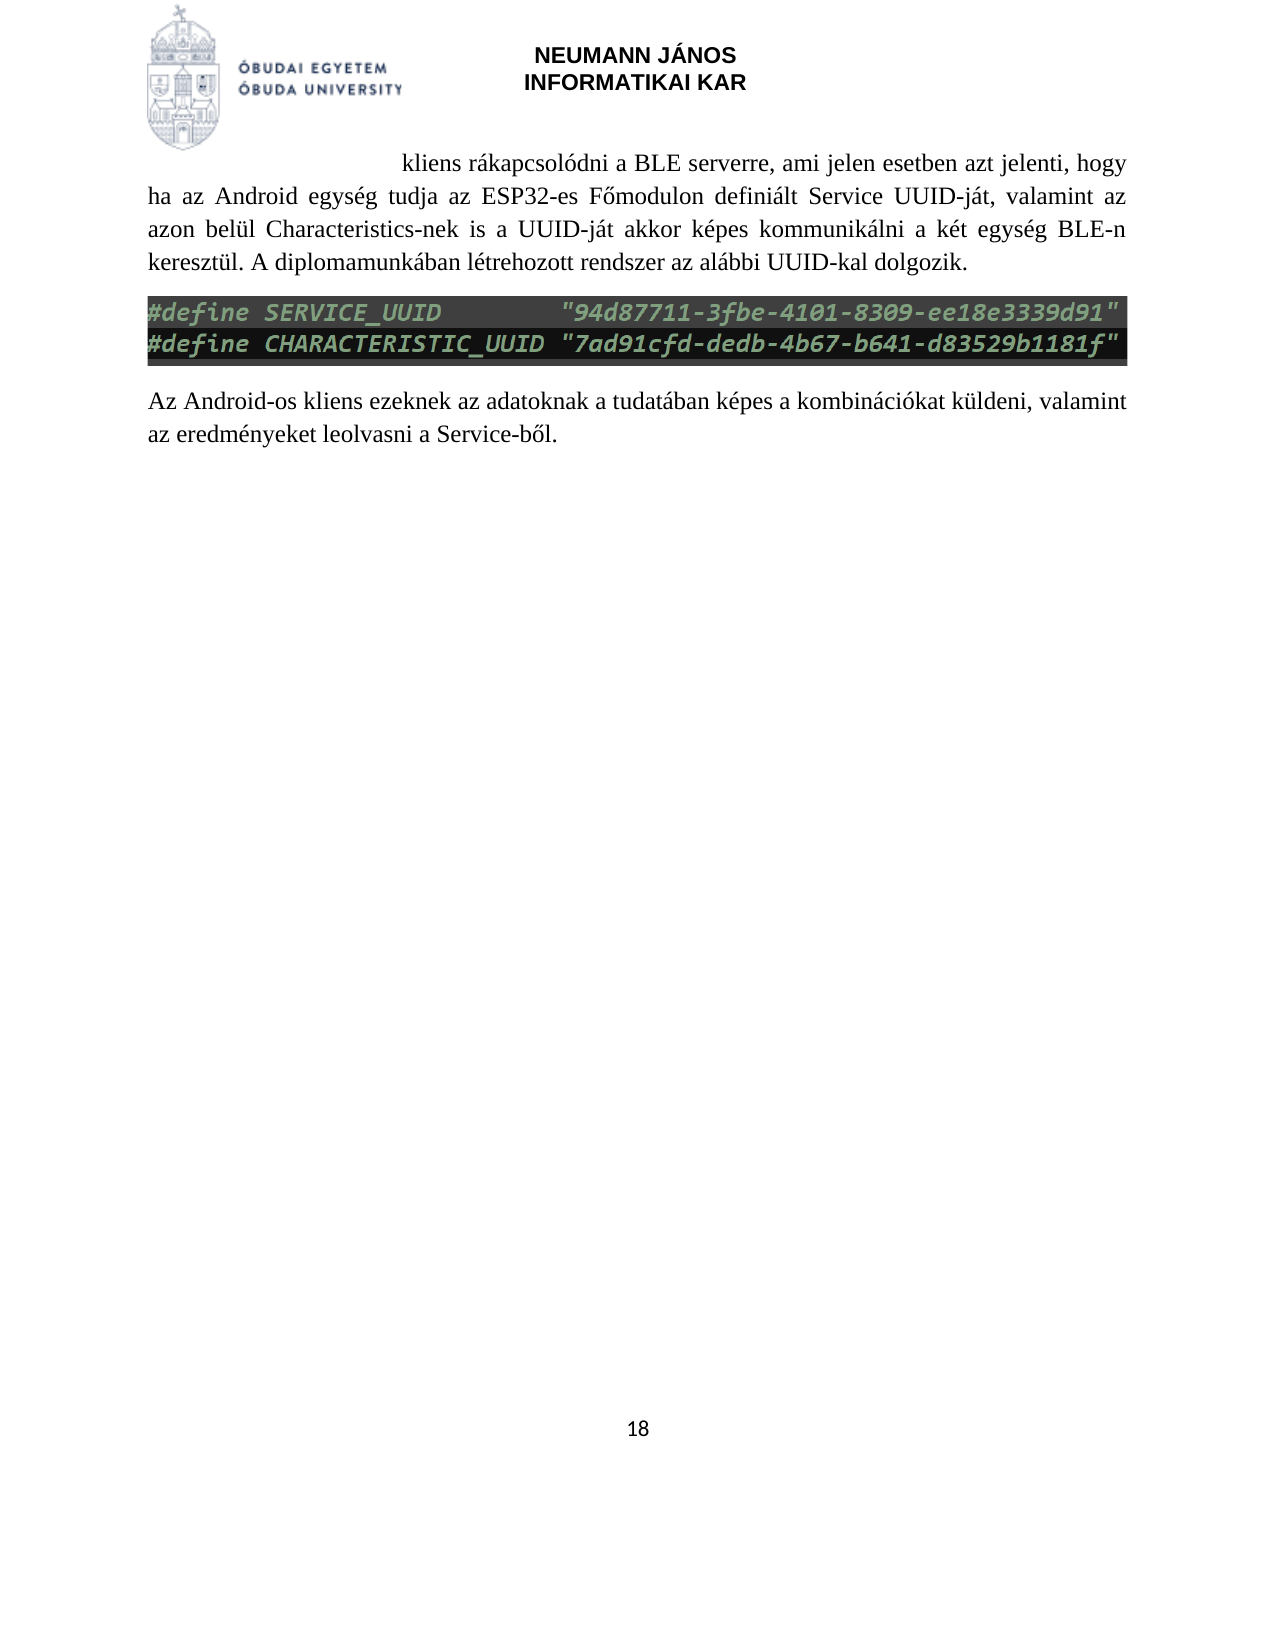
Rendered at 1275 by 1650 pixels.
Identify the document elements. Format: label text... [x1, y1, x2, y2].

text Az Android-os kliens ezeknek az adatoknak a tudatában képes a kombinációkat küldeni, valamint az eredményeket leolvasni a Service-ből. [148, 386, 1127, 448]
text kliens rákapcsolódni a BLE serverre, ami jelen esetben azt jelenti, hogy ha az Android egység tudja az ESP32-es Főmodulon definiált Service UUID-ját, valamint az azon belül Characteristics-nek is a UUID-ját akkor képes kommunikálni a két egység BLE-n keresztül. A diplomamunkában létrehozott rendszer az alábbi UUID-kal dolgozik. [148, 148, 1127, 276]
